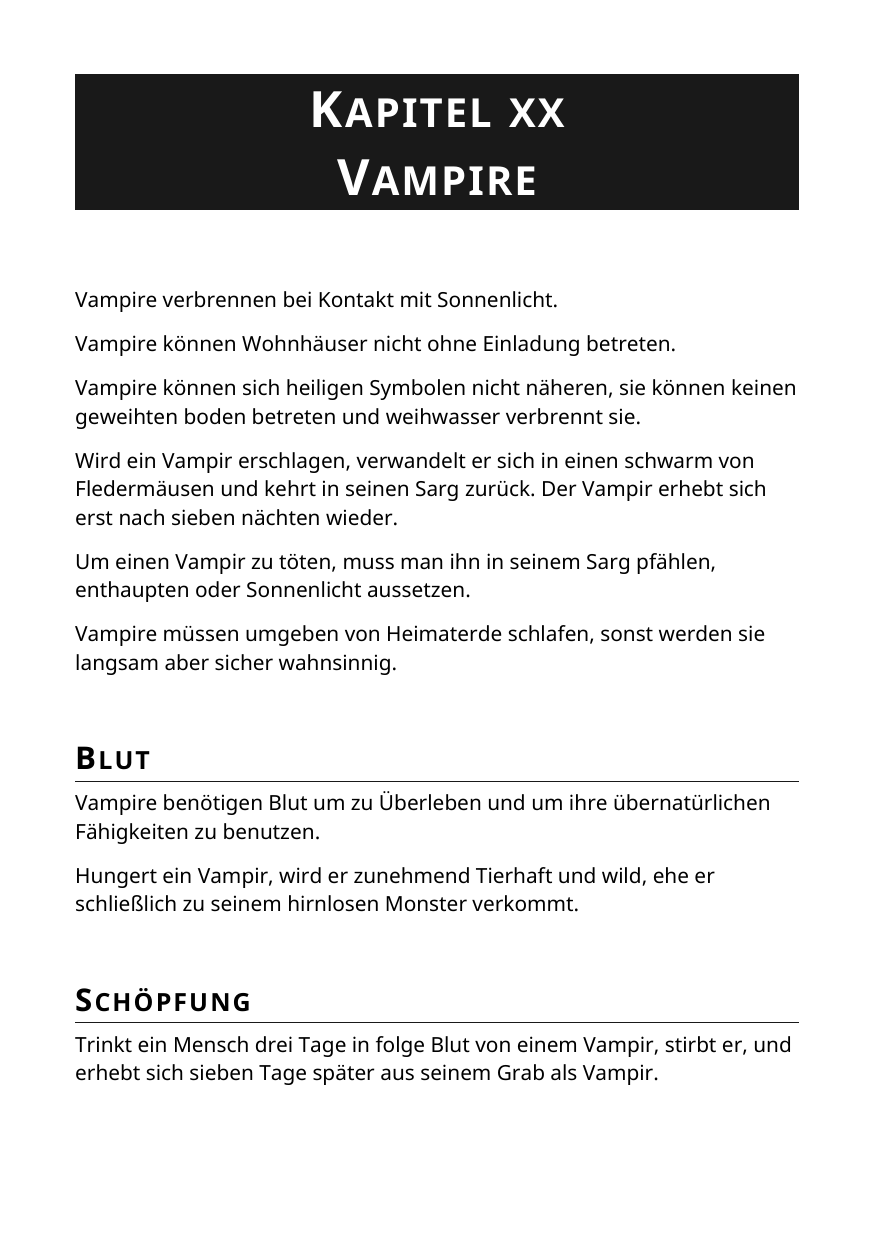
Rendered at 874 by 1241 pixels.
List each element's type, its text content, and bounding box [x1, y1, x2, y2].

text Vampire können sich heiligen Symbolen nicht näheren, sie können keinen geweihten boden betreten und weihwasser verbrennt sie. [75, 373, 799, 430]
subtitle Schöpfung [75, 978, 799, 1022]
subtitle Vampire [75, 142, 799, 210]
text Wird ein Vampir erschlagen, verwandelt er sich in einen schwarm von Fledermäusen und kehrt in seinen Sarg zurück. Der Vampir erhebt sich erst nach sieben nächten wieder. [75, 446, 799, 531]
text Vampire können Wohnhäuser nicht ohne Einladung betreten. [75, 329, 799, 358]
text Trinkt ein Mensch drei Tage in folge Blut von einem Vampir, stirbt er, und erhebt sich sieben Tage später aus seinem Grab als Vampir. [75, 1030, 799, 1087]
text Vampire müssen umgeben von Heimaterde schlafen, sonst werden sie langsam aber sicher wahnsinnig. [75, 619, 799, 676]
text Vampire benötigen Blut um zu Überleben und um ihre übernatürlichen Fähigkeiten zu benutzen. [75, 788, 799, 845]
subtitle Kapitel xx [75, 74, 799, 142]
text Vampire verbrennen bei Kontakt mit Sonnenlicht. [75, 285, 799, 314]
text Hungert ein Vampir, wird er zunehmend Tierhaft und wild, ehe er schließlich zu seinem hirnlosen Monster verkommt. [75, 861, 799, 918]
text Um einen Vampir zu töten, muss man ihn in seinem Sarg pfählen, enthaupten oder Sonnenlicht aussetzen. [75, 547, 799, 604]
subtitle Blut [75, 736, 799, 781]
